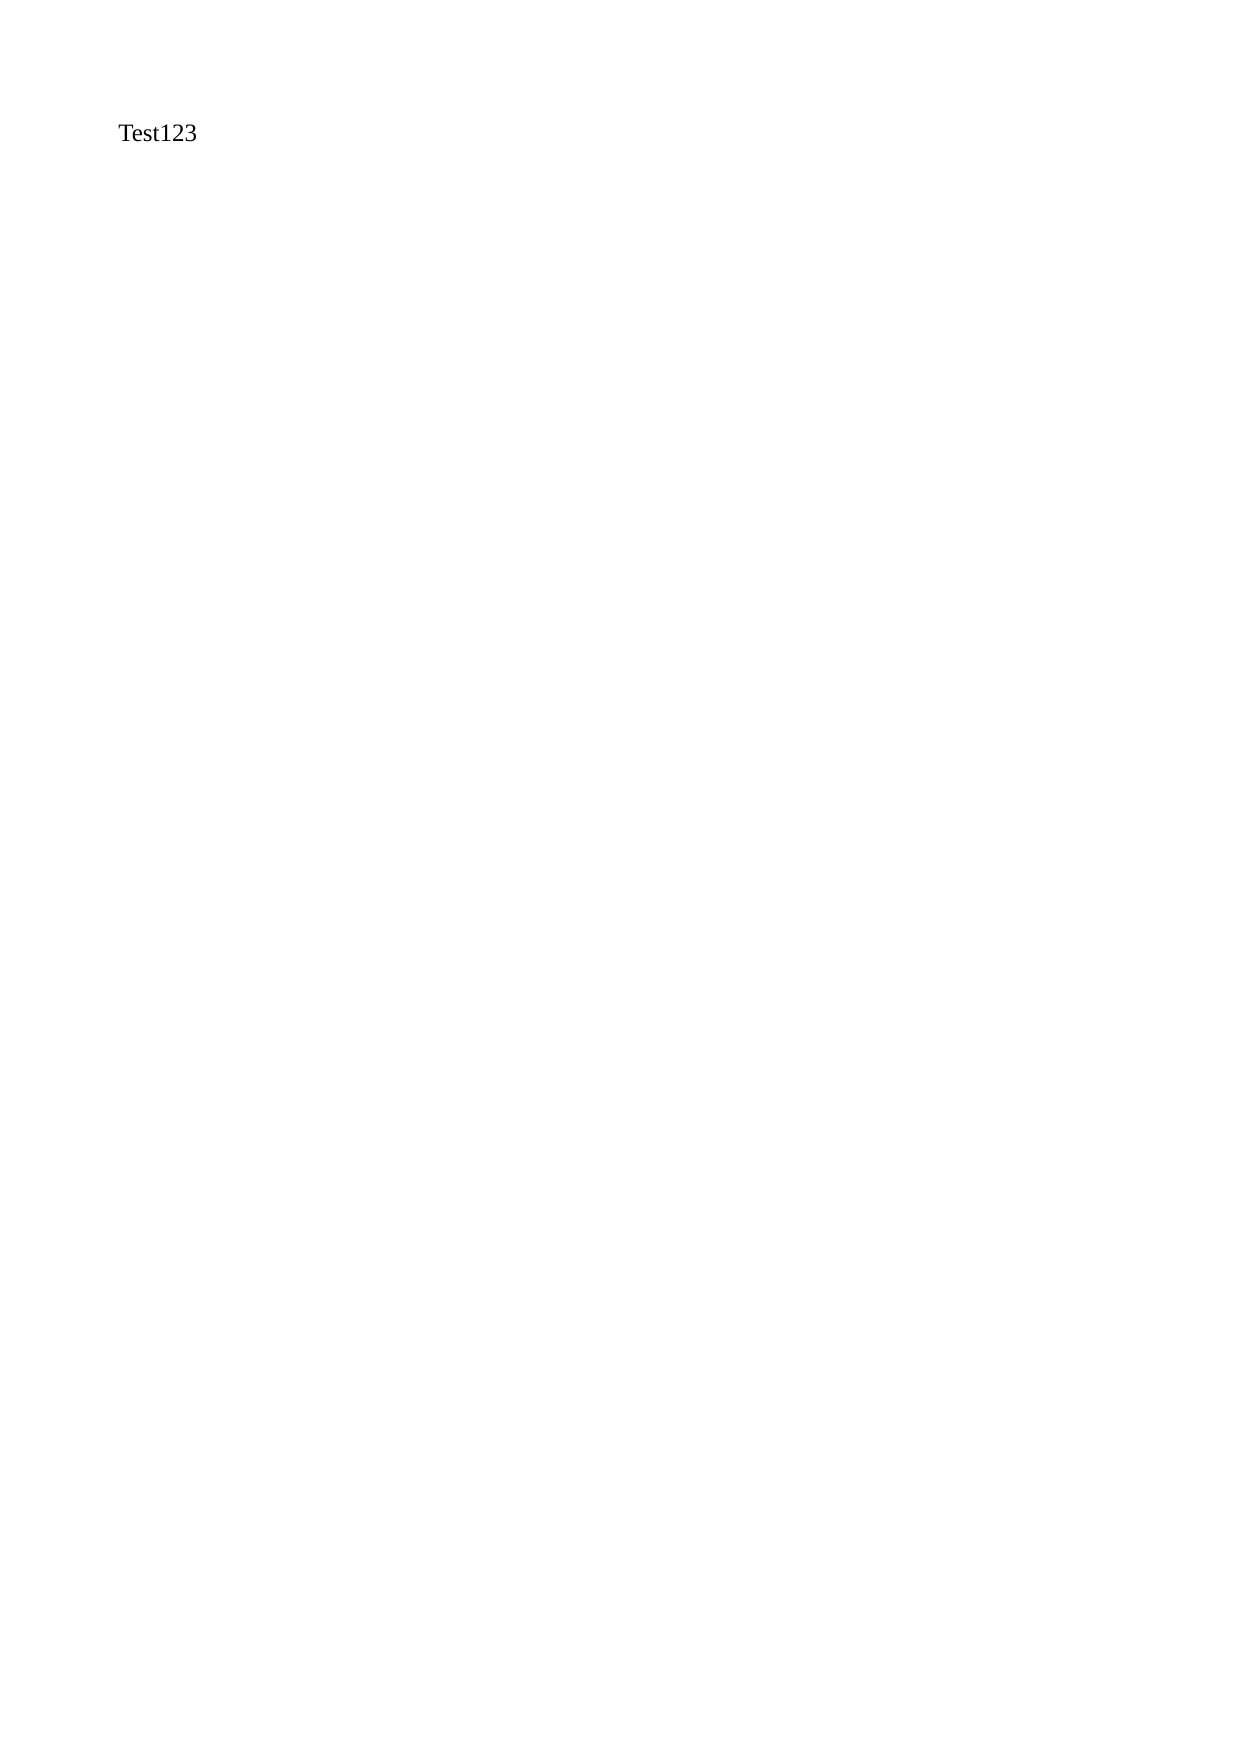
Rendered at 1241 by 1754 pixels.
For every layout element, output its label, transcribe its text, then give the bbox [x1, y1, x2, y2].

text Test123 [118, 118, 1122, 147]
